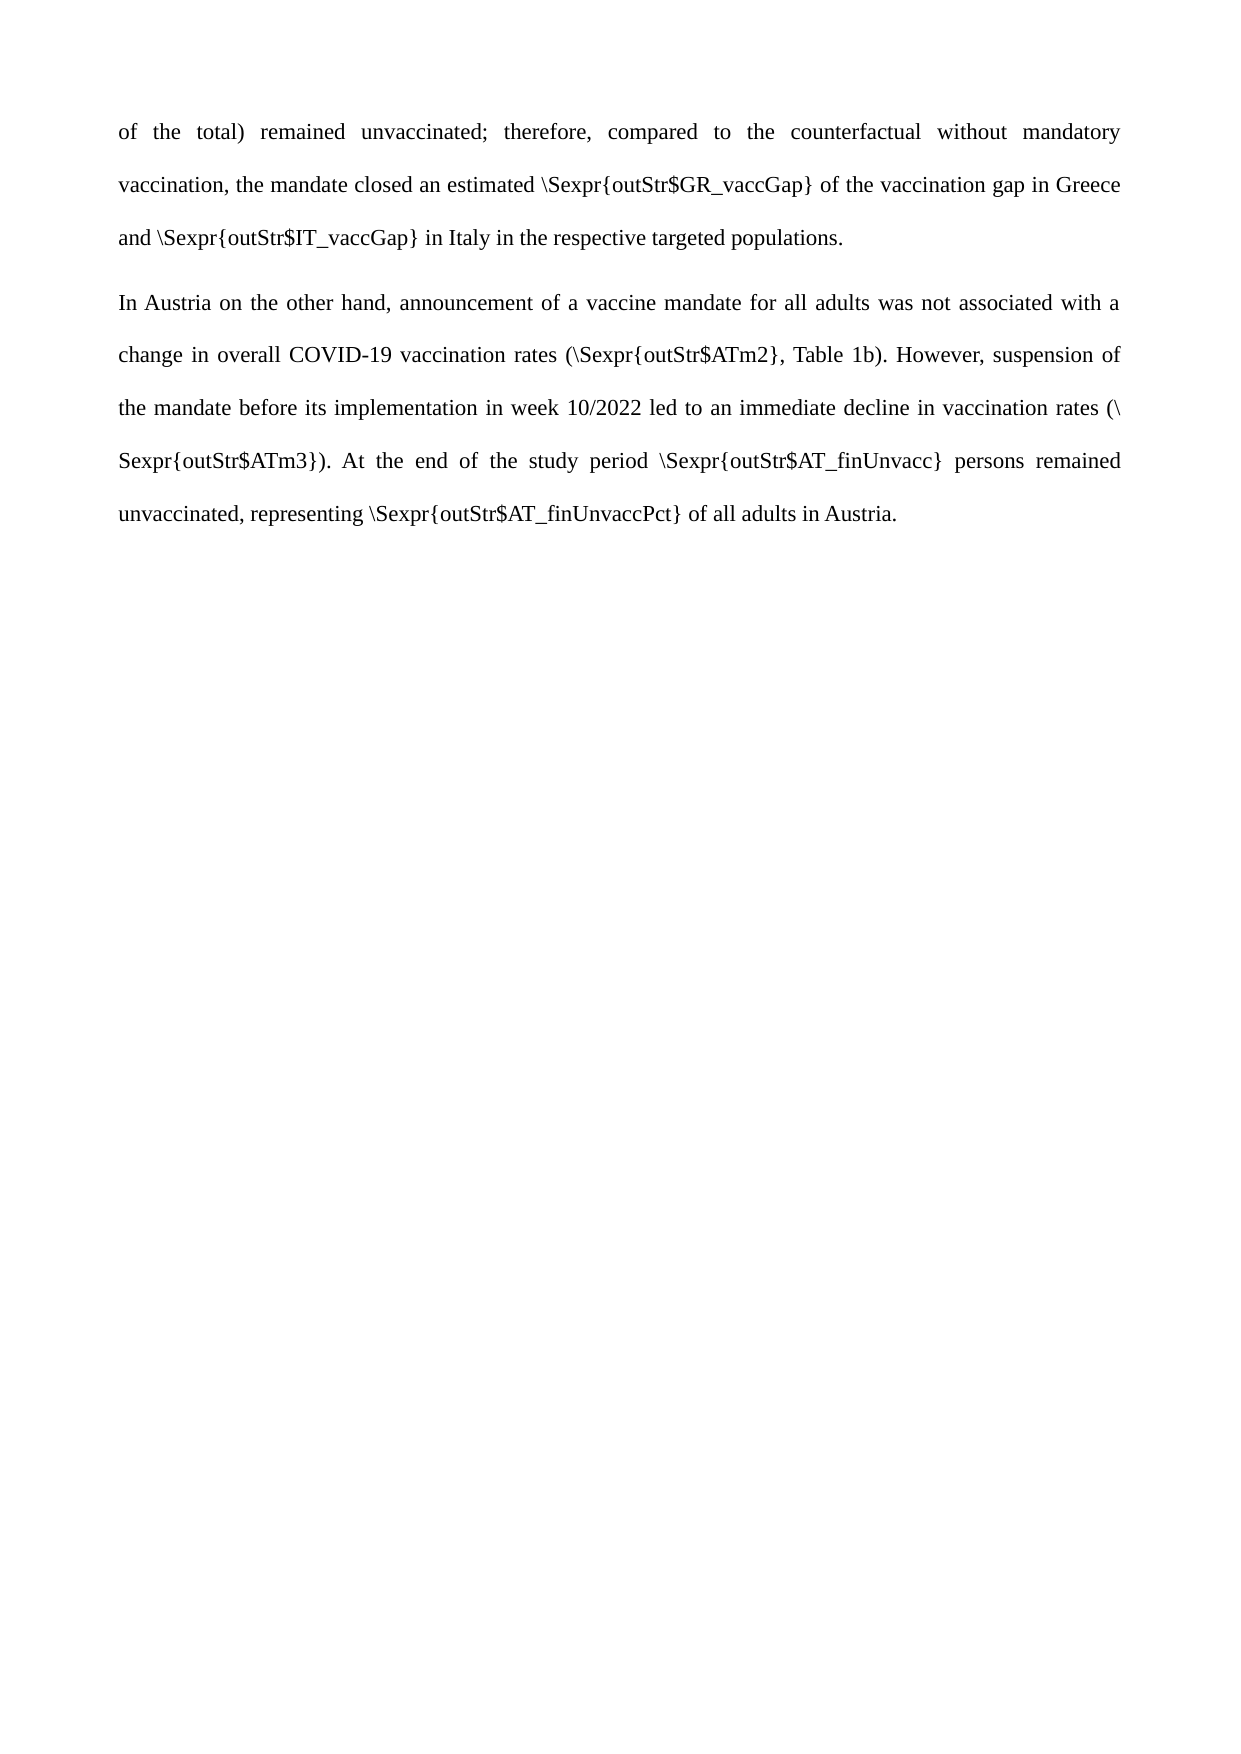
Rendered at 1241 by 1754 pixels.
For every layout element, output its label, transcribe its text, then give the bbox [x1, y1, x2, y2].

text In Austria on the other hand, announcement of a vaccine mandate for all adults was not associated with a change in overall COVID-19 vaccination rates (\Sexpr{outStr$ATm2}, Table 1b). However, suspension of the mandate before its implementation in week 10/2022 led to an immediate decline in vaccination rates (\Sexpr{outStr$ATm3}). At the end of the study period \Sexpr{outStr$AT_finUnvacc} persons remained unvaccinated, representing \Sexpr{outStr$AT_finUnvaccPct} of all adults in Austria. [118, 289, 1122, 526]
text of the total) remained unvaccinated; therefore, compared to the counterfactual without mandatory vaccination, the mandate closed an estimated \Sexpr{outStr$GR_vaccGap} of the vaccination gap in Greece and \Sexpr{outStr$IT_vaccGap} in Italy in the respective targeted populations. [118, 118, 1122, 250]
